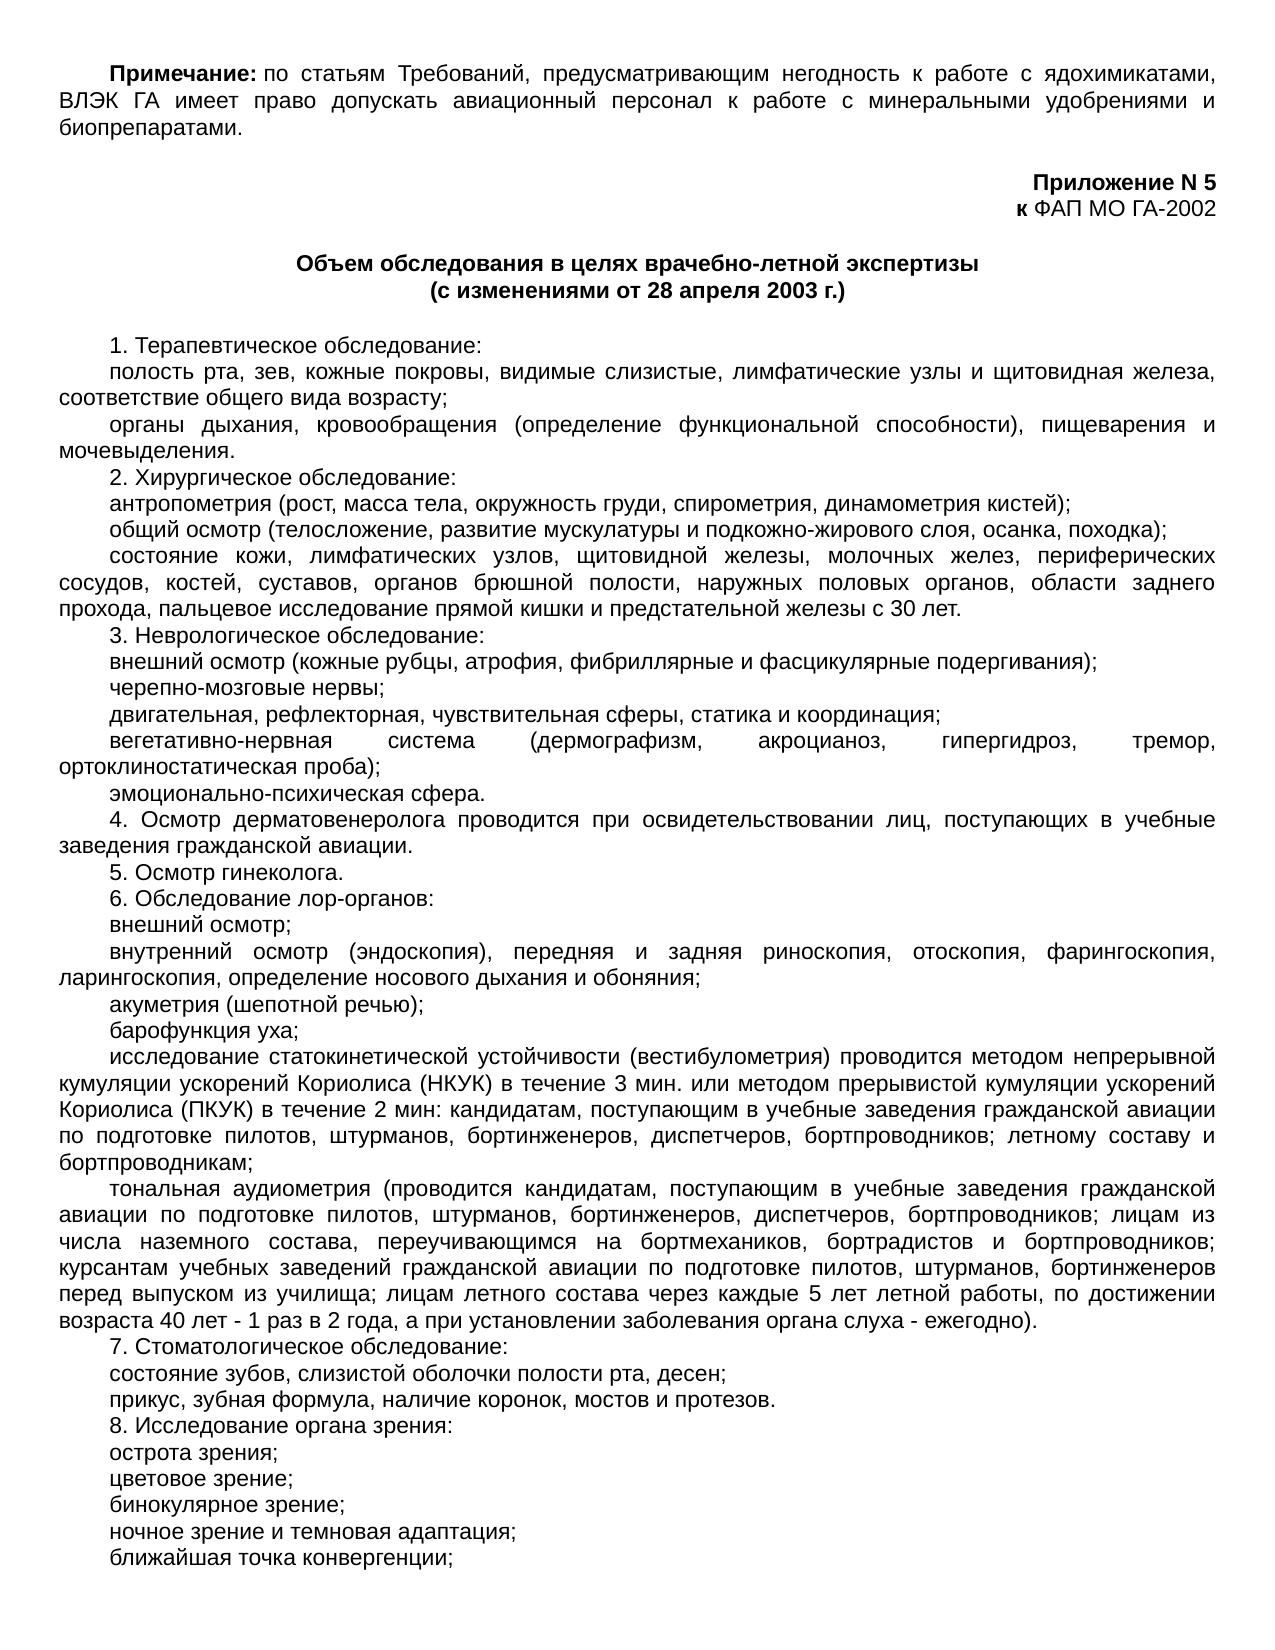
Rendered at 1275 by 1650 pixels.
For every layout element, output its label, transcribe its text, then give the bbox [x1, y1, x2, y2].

text 4. Осмотр дерматовенеролога проводится при освидетельствовании лиц, поступающих в учебные заведения гражданской авиации. [58, 806, 1216, 859]
text Примечание: по статьям Требований, предусматривающим негодность к работе с ядохимикатами, ВЛЭК ГА имеет право допускать авиационный персонал к работе с минеральными удобрениями и биопрепаратами. [58, 58, 1216, 140]
text прикус, зубная формула, наличие коронок, мостов и протезов. [58, 1386, 1216, 1412]
text 1. Терапевтическое обследование: [58, 332, 1216, 358]
text Объем обследования в целях врачебно-летной экспертизы [58, 250, 1216, 277]
text черепно-мозговые нервы; [58, 674, 1216, 701]
text внешний осмотр; [58, 911, 1216, 938]
text барофункция уха; [58, 1017, 1216, 1043]
text цветовое зрение; [58, 1465, 1216, 1491]
text общий осмотр (телосложение, развитие мускулатуры и подкожно-жирового слоя, осанка, походка); [58, 516, 1216, 542]
text внутренний осмотр (эндоскопия), передняя и задняя риноскопия, отоскопия, фарингоскопия, ларингоскопия, определение носового дыхания и обоняния; [58, 938, 1216, 991]
text вегетативно-нервная система (дермографизм, акроцианоз, гипергидроз, тремор, ортоклиностатическая проба); [58, 727, 1216, 780]
text 3. Неврологическое обследование: [58, 622, 1216, 648]
text органы дыхания, кровообращения (определение функциональной способности), пищеварения и мочевыделения. [58, 411, 1216, 463]
text 8. Исследование органа зрения: [58, 1412, 1216, 1438]
text ночное зрение и темновая адаптация; [58, 1518, 1216, 1544]
text острота зрения; [58, 1438, 1216, 1465]
text полость рта, зев, кожные покровы, видимые слизистые, лимфатические узлы и щитовидная железа, соответствие общего вида возрасту; [58, 358, 1216, 411]
text ближайшая точка конвергенции; [58, 1544, 1216, 1570]
text эмоционально-психическая сфера. [58, 780, 1216, 806]
text акуметрия (шепотной речью); [58, 991, 1216, 1017]
text состояние кожи, лимфатических узлов, щитовидной железы, молочных желез, периферических сосудов, костей, суставов, органов брюшной полости, наружных половых органов, области заднего прохода, пальцевое исследование прямой кишки и предстательной железы с 30 лет. [58, 542, 1216, 622]
text бинокулярное зрение; [58, 1491, 1216, 1518]
text 7. Стоматологическое обследование: [58, 1333, 1216, 1359]
text состояние зубов, слизистой оболочки полости рта, десен; [58, 1359, 1216, 1386]
text внешний осмотр (кожные рубцы, атрофия, фибриллярные и фасцикулярные подергивания); [58, 648, 1216, 674]
text 2. Хирургическое обследование: [58, 463, 1216, 490]
text (с изменениями от 28 апреля 2003 г.) [58, 277, 1216, 303]
text 6. Обследование лор-органов: [58, 885, 1216, 911]
text исследование статокинетической устойчивости (вестибулометрия) проводится методом непрерывной кумуляции ускорений Кориолиса (НКУК) в течение 3 мин. или методом прерывистой кумуляции ускорений Кориолиса (ПКУК) в течение 2 мин: кандидатам, поступающим в учебные заведения гражданской авиации по подготовке пилотов, штурманов, бортинженеров, диспетчеров, бортпроводников; летному составу и бортпроводникам; [58, 1043, 1216, 1175]
text тональная аудиометрия (проводится кандидатам, поступающим в учебные заведения гражданской авиации по подготовке пилотов, штурманов, бортинженеров, диспетчеров, бортпроводников; лицам из числа наземного состава, переучивающимся на бортмехаников, бортрадистов и бортпроводников; курсантам учебных заведений гражданской авиации по подготовке пилотов, штурманов, бортинженеров перед выпуском из училища; лицам летного состава через каждые 5 лет летной работы, по достижении возраста 40 лет - 1 раз в 2 года, а при установлении заболевания органа слуха - ежегодно). [58, 1175, 1216, 1333]
text Приложение N 5 [58, 169, 1216, 195]
text 5. Осмотр гинеколога. [58, 859, 1216, 885]
text к ФАП МО ГА-2002 [58, 195, 1216, 221]
text двигательная, рефлекторная, чувствительная сферы, статика и координация; [58, 701, 1216, 727]
text антропометрия (рост, масса тела, окружность груди, спирометрия, динамометрия кистей); [58, 490, 1216, 516]
